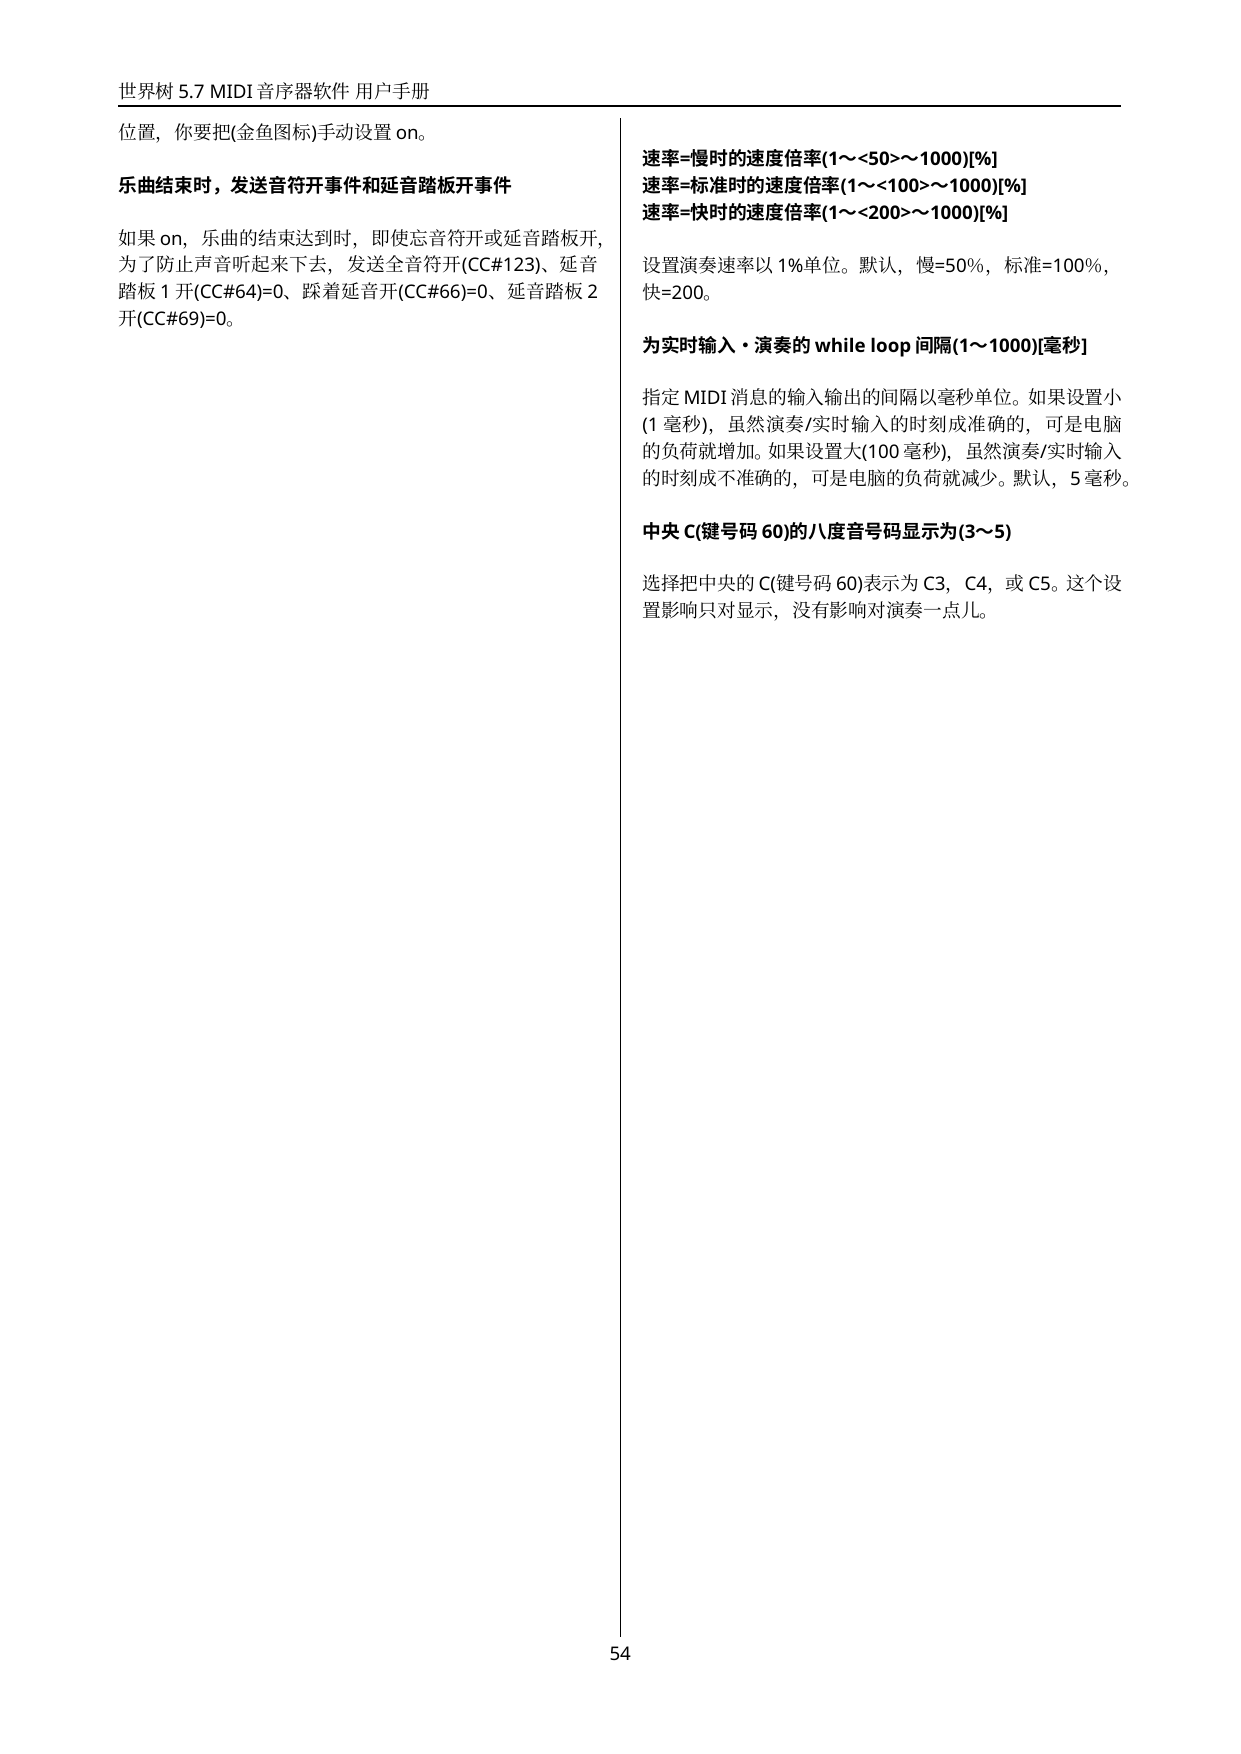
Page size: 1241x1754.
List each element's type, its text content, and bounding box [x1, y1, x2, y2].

text 速率=快时的速度倍率(1～<200>～1000)[%] [642, 198, 1122, 225]
text 如果on，乐曲的结束达到时，即使忘音符开或延音踏板开，为了防止声音听起来下去，发送全音符开(CC#123)、延音踏板1开(CC#64)=0、踩着延音开(CC#66)=0、延音踏板2开(CC#69)=0。 [118, 223, 598, 331]
text 速率=标准时的速度倍率(1～<100>～1000)[%] [642, 171, 1122, 198]
text 为实时输入・演奏的while loop间隔(1～1000)[毫秒] [642, 330, 1122, 357]
text 乐曲结束时，发送音符开事件和延音踏板开事件 [118, 171, 598, 198]
text 位置，你要把(金鱼图标)手动设置on。 [118, 118, 598, 145]
text 选择把中央的C(键号码60)表示为C3，C4，或C5。这个设置影响只对显示，没有影响对演奏一点儿。 [642, 569, 1122, 623]
text 速率=慢时的速度倍率(1～<50>～1000)[%] [642, 144, 1122, 171]
text 中央C(键号码60)的八度音号码显示为(3～5) [642, 516, 1122, 543]
text 设置演奏速率以1%单位。默认，慢=50％，标准=100％，快=200。 [642, 251, 1122, 305]
text 指定MIDI消息的输入输出的间隔以毫秒单位。如果设置小(1毫秒)，虽然演奏/实时输入的时刻成准确的，可是电脑的负荷就增加。如果设置大(100毫秒)，虽然演奏/实时输入的时刻成不准确的，可是电脑的负荷就减少。默认，5毫秒。 [642, 383, 1122, 491]
